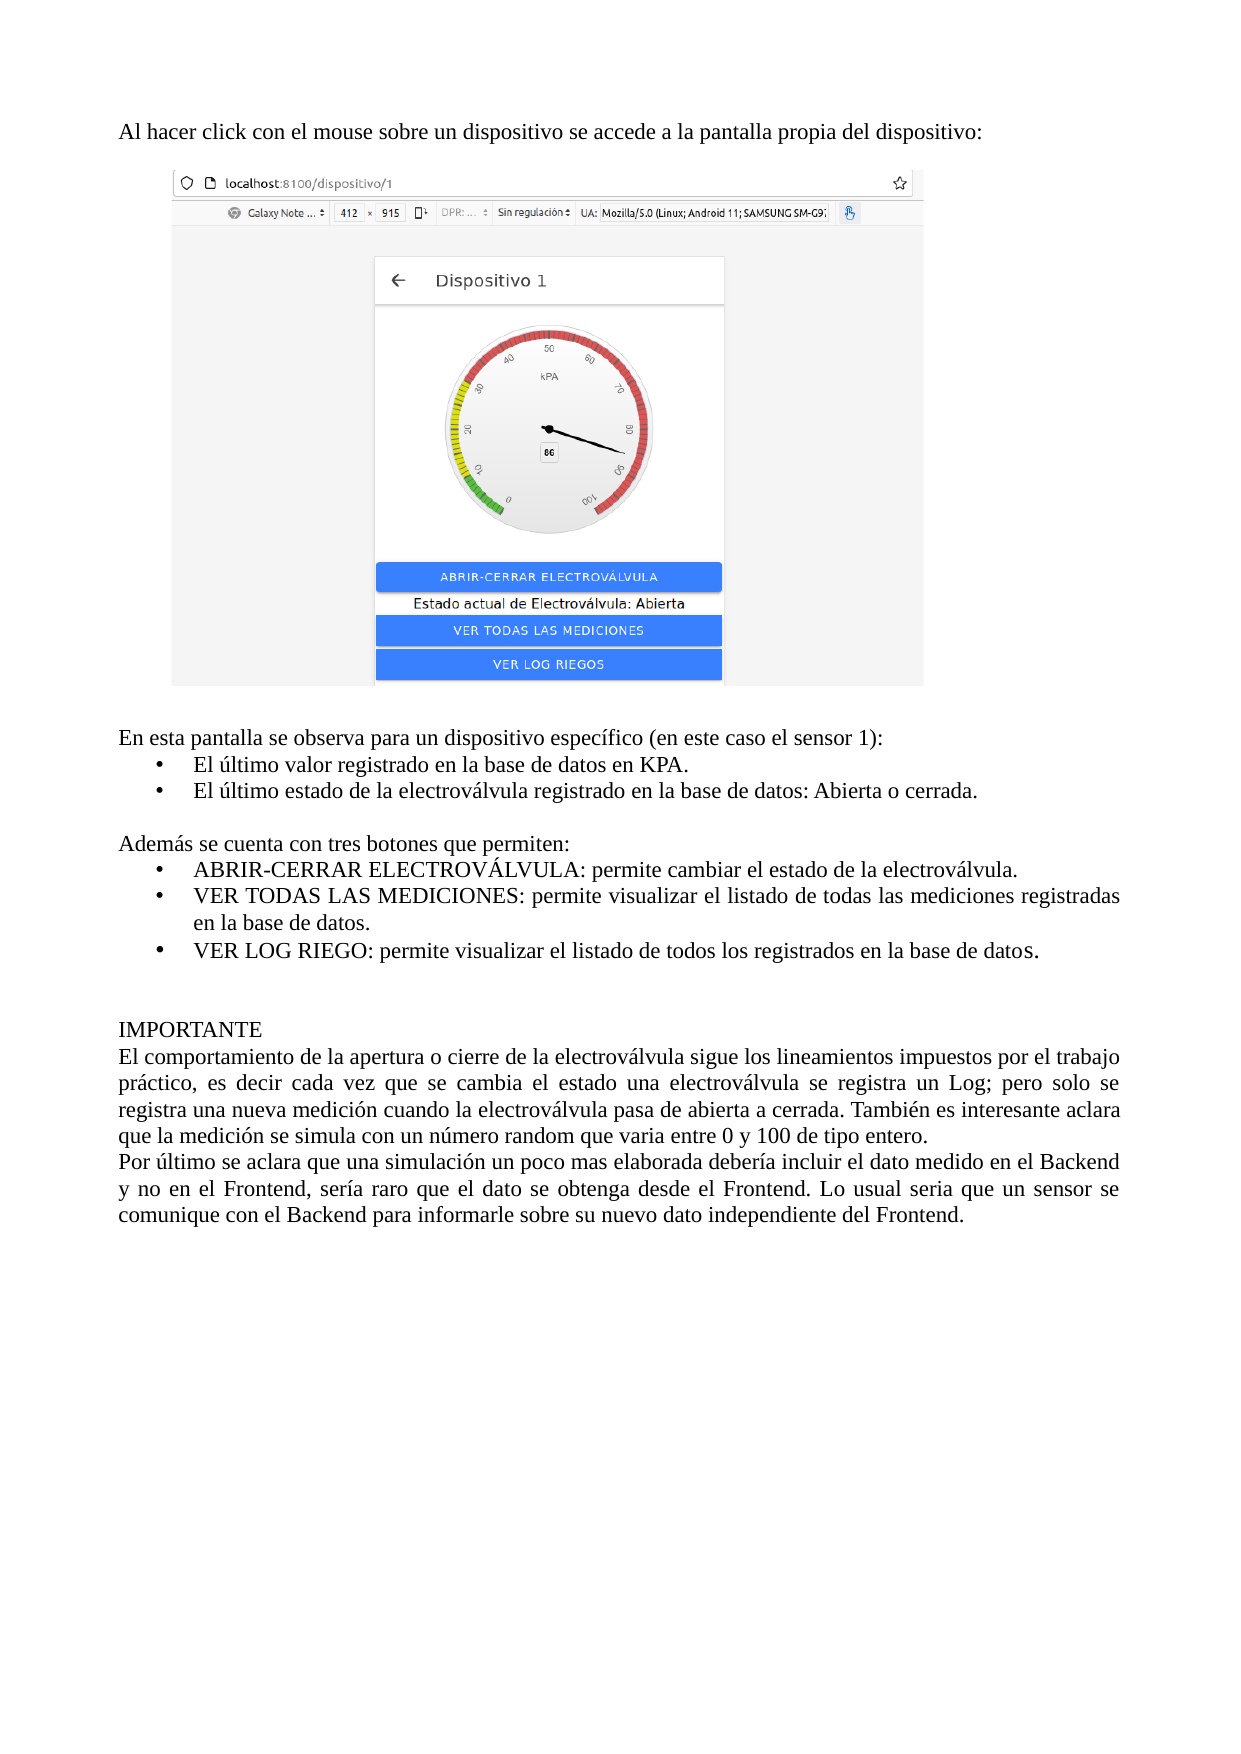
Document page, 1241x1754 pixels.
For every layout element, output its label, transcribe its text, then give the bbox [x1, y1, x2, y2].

text Al hacer click con el mouse sobre un dispositivo se accede a la pantalla propia del dispositivo: [118, 118, 1122, 144]
list ABRIR-CERRAR ELECTROVÁLVULA: permite cambiar el estado de la electroválvula. [156, 856, 1122, 882]
list VER TODAS LAS MEDICIONES: permite visualizar el listado de todas las mediciones registradas en la base de datos. [156, 882, 1122, 935]
picture [171, 170, 924, 686]
text Además se cuenta con tres botones que permiten: [118, 830, 1122, 856]
list VER LOG RIEGO: permite visualizar el listado de todos los registrados en la base de datos. [156, 935, 1122, 964]
list El último estado de la electroválvula registrado en la base de datos: Abierta o cerrada. [156, 777, 1122, 803]
list El último valor registrado en la base de datos en KPA. [156, 751, 1122, 777]
text Por último se aclara que una simulación un poco mas elaborada debería incluir el dato medido en el Backend y no en el Frontend, sería raro que el dato se obtenga desde el Frontend. Lo usual seria que un sensor se comunique con el Backend para informarle sobre su nuevo dato independiente del Frontend. [118, 1148, 1122, 1227]
text IMPORTANTE [118, 1017, 1122, 1043]
text El comportamiento de la apertura o cierre de la electroválvula sigue los lineamientos impuestos por el trabajo práctico, es decir cada vez que se cambia el estado una electroválvula se registra un Log; pero solo se registra una nueva medición cuando la electroválvula pasa de abierta a cerrada. También es interesante aclara que la medición se simula con un número random que varia entre 0 y 100 de tipo entero. [118, 1043, 1122, 1148]
text En esta pantalla se observa para un dispositivo específico (en este caso el sensor 1): [118, 724, 1122, 751]
